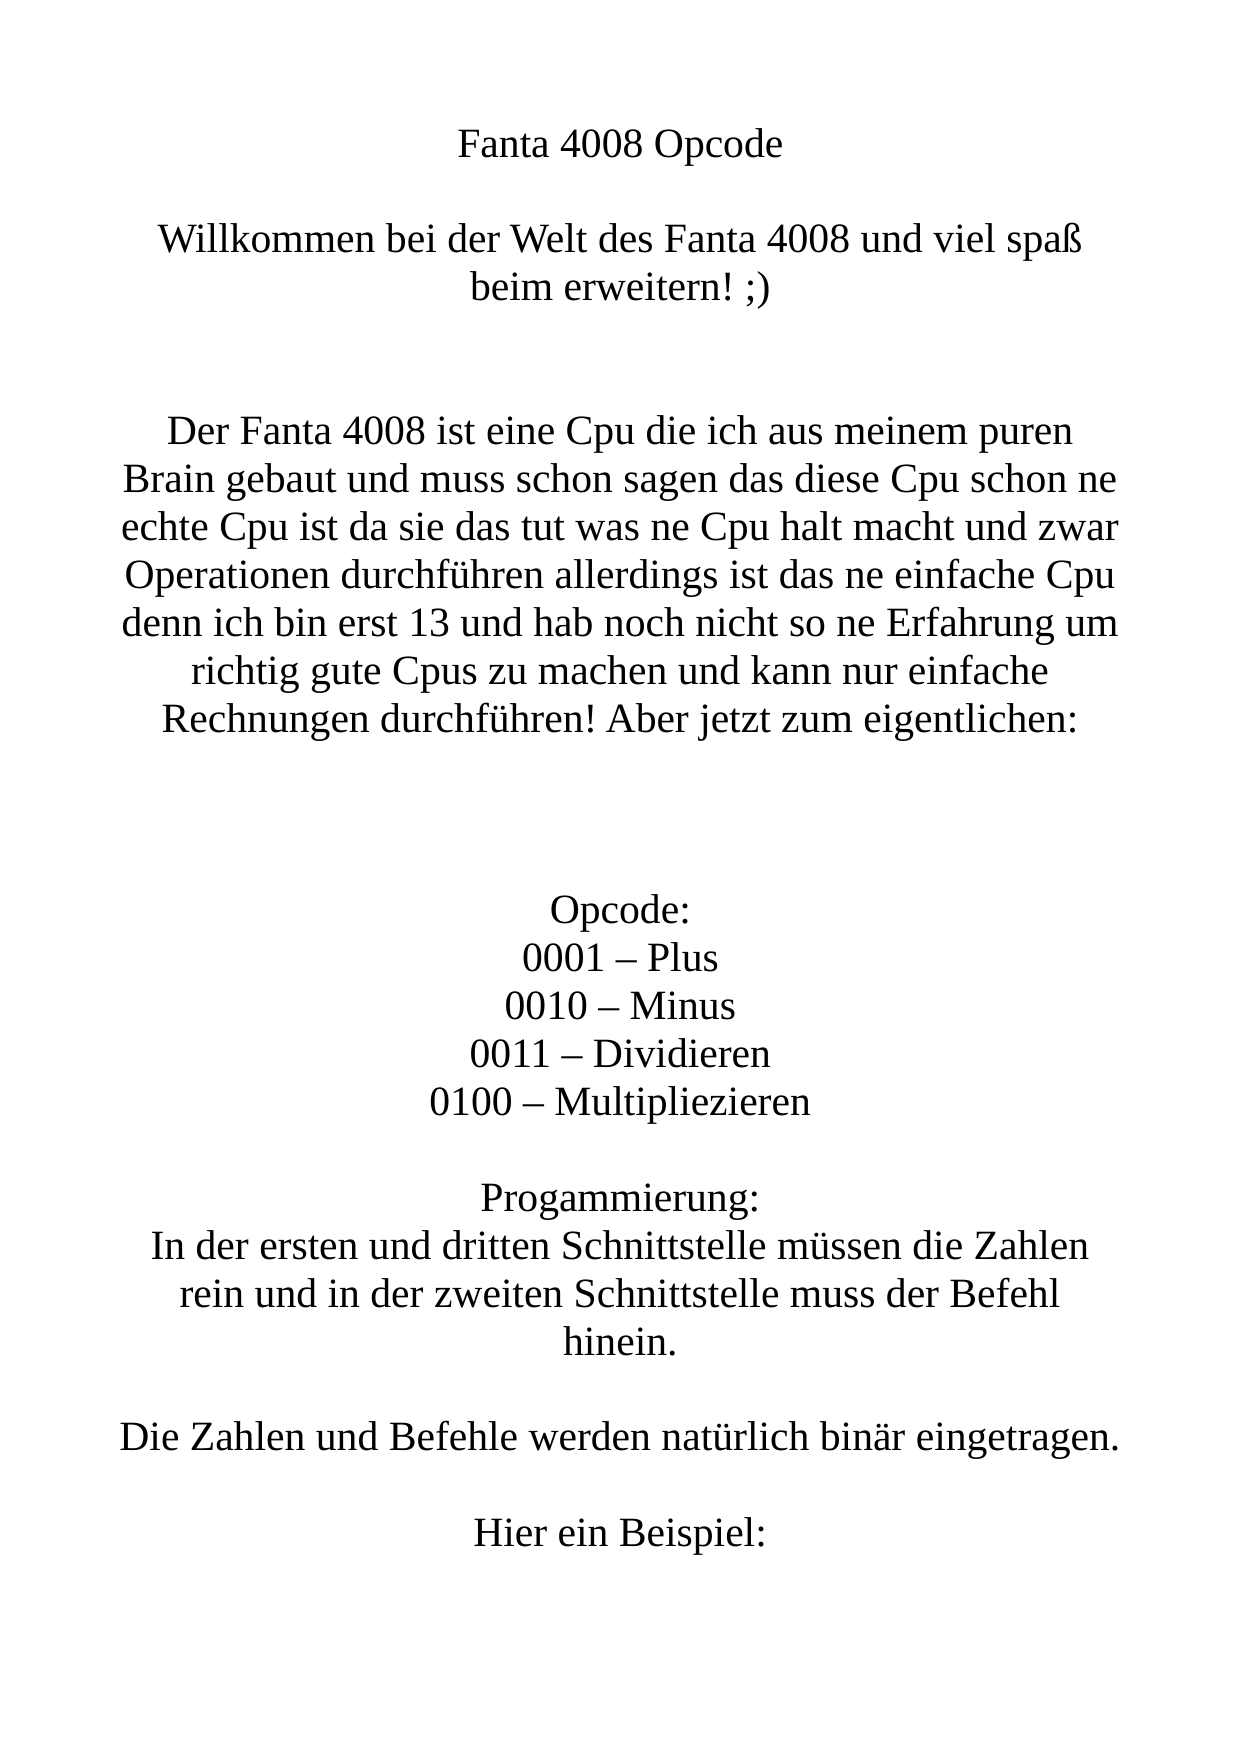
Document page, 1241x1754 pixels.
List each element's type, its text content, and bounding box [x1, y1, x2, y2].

text Die Zahlen und Befehle werden natürlich binär eingetragen. [118, 1412, 1122, 1460]
text 0100 – Multipliezieren [118, 1076, 1122, 1124]
text Opcode: [118, 885, 1122, 933]
text Willkommen bei der Welt des Fanta 4008 und viel spaß beim erweitern! ;) [118, 214, 1122, 310]
text In der ersten und dritten Schnittstelle müssen die Zahlen rein und in der zweiten Schnittstelle muss der Befehl hinein. [118, 1220, 1122, 1364]
text Fanta 4008 Opcode [118, 118, 1122, 166]
text 0010 – Minus [118, 981, 1122, 1028]
text Hier ein Beispiel: [118, 1508, 1122, 1556]
text 0011 – Dividieren [118, 1028, 1122, 1076]
text 0001 – Plus [118, 933, 1122, 981]
text Der Fanta 4008 ist eine Cpu die ich aus meinem puren Brain gebaut und muss schon sagen das diese Cpu schon ne echte Cpu ist da sie das tut was ne Cpu halt macht und zwar Operationen durchführen allerdings ist das ne einfache Cpu denn ich bin erst 13 und hab noch nicht so ne Erfahrung um richtig gute Cpus zu machen und kann nur einfache Rechnungen durchführen! Aber jetzt zum eigentlichen: [118, 406, 1122, 741]
text Progammierung: [118, 1172, 1122, 1220]
